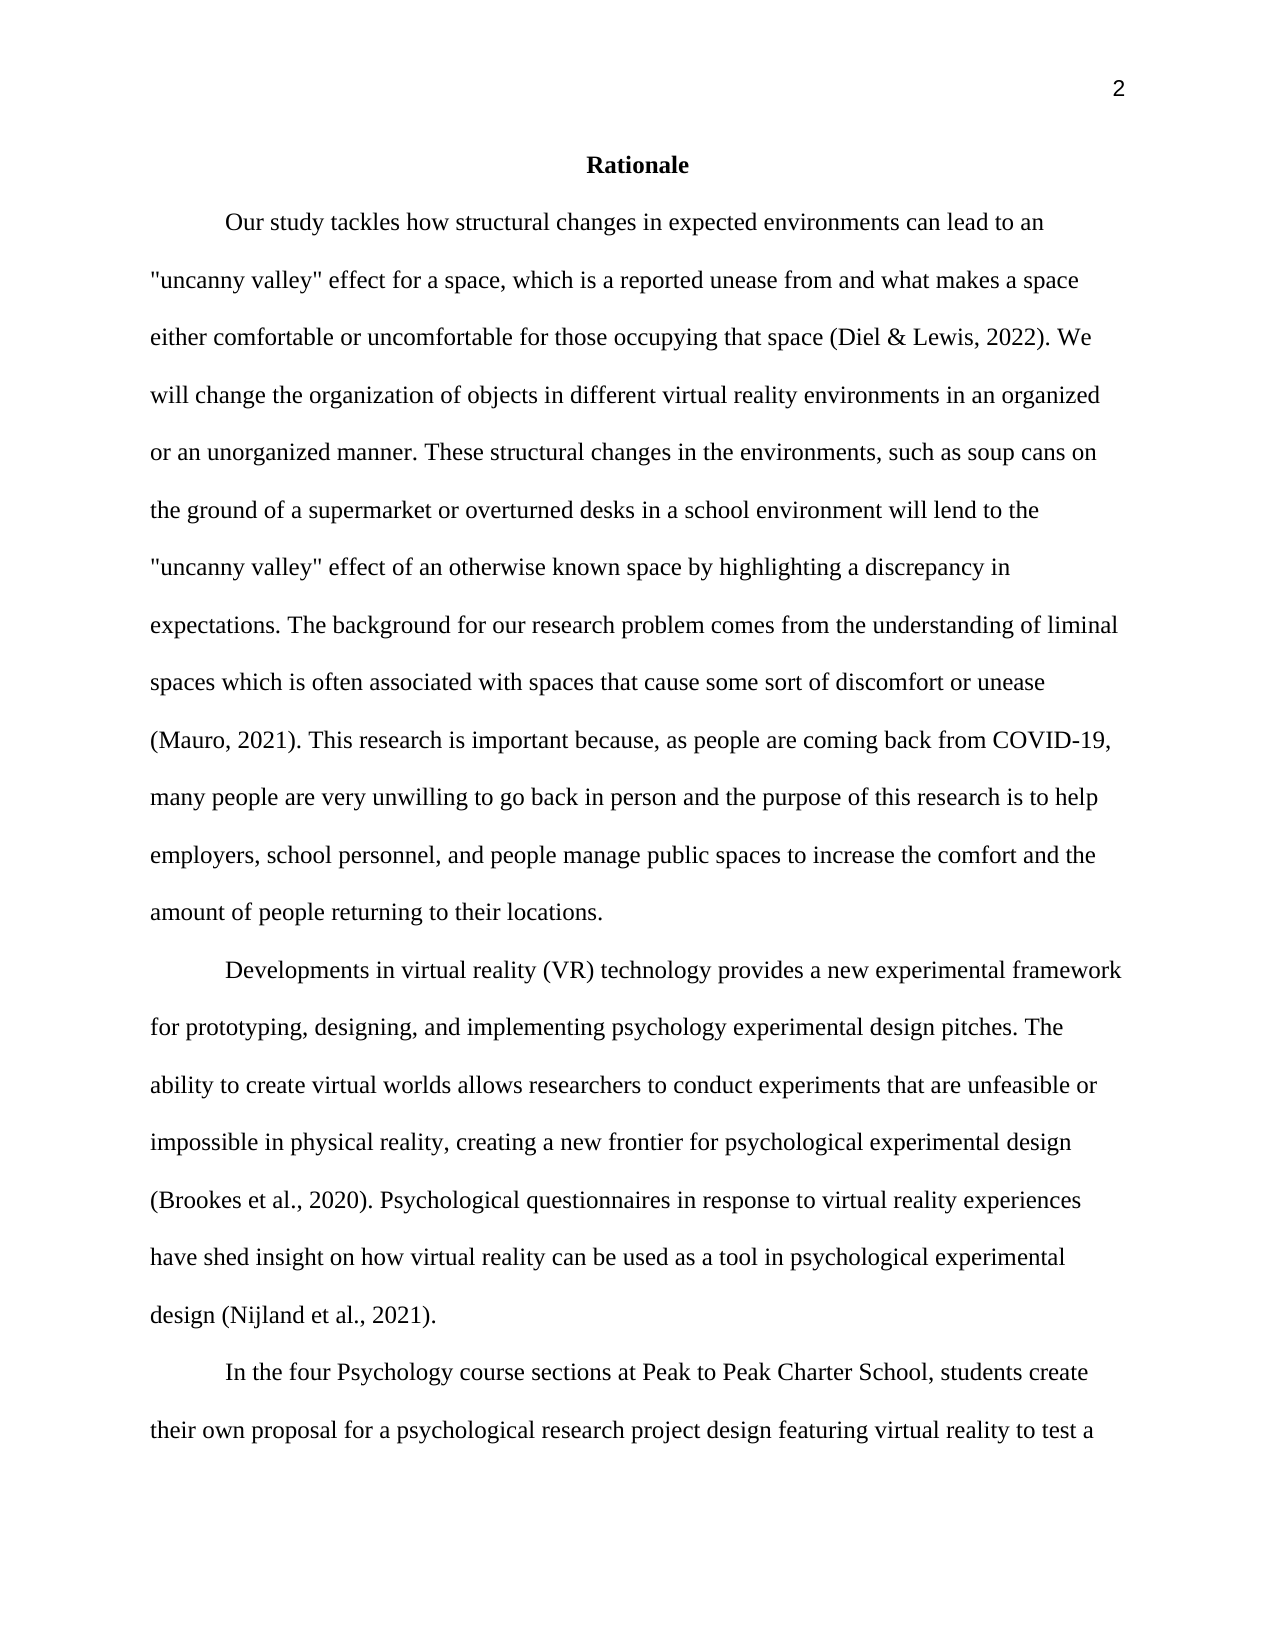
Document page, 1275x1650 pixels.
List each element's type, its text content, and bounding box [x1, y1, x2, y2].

subtitle Rationale [150, 150, 1125, 179]
text Our study tackles how structural changes in expected environments can lead to an "uncanny valley" effect for a space, which is a reported unease from and what makes a space either comfortable or uncomfortable for those occupying that space (Diel & Lewis, 2022). We will change the organization of objects in different virtual reality environments in an organized or an unorganized manner. These structural changes in the environments, such as soup cans on the ground of a supermarket or overturned desks in a school environment will lend to the "uncanny valley" effect of an otherwise known space by highlighting a discrepancy in expectations. The background for our research problem comes from the understanding of liminal spaces which is often associated with spaces that cause some sort of discomfort or unease (Mauro, 2021). This research is important because, as people are coming back from COVID-19, many people are very unwilling to go back in person and the purpose of this research is to help employers, school personnel, and people manage public spaces to increase the comfort and the amount of people returning to their locations. [150, 207, 1125, 926]
text Developments in virtual reality (VR) technology provides a new experimental framework for prototyping, designing, and implementing psychology experimental design pitches. The ability to create virtual worlds allows researchers to conduct experiments that are unfeasible or impossible in physical reality, creating a new frontier for psychological experimental design (Brookes et al., 2020). Psychological questionnaires in response to virtual reality experiences have shed insight on how virtual reality can be used as a tool in psychological experimental design (Nijland et al., 2021). [150, 955, 1125, 1329]
text In the four Psychology course sections at Peak to Peak Charter School, students create their own proposal for a psychological research project design featuring virtual reality to test a [150, 1357, 1125, 1444]
